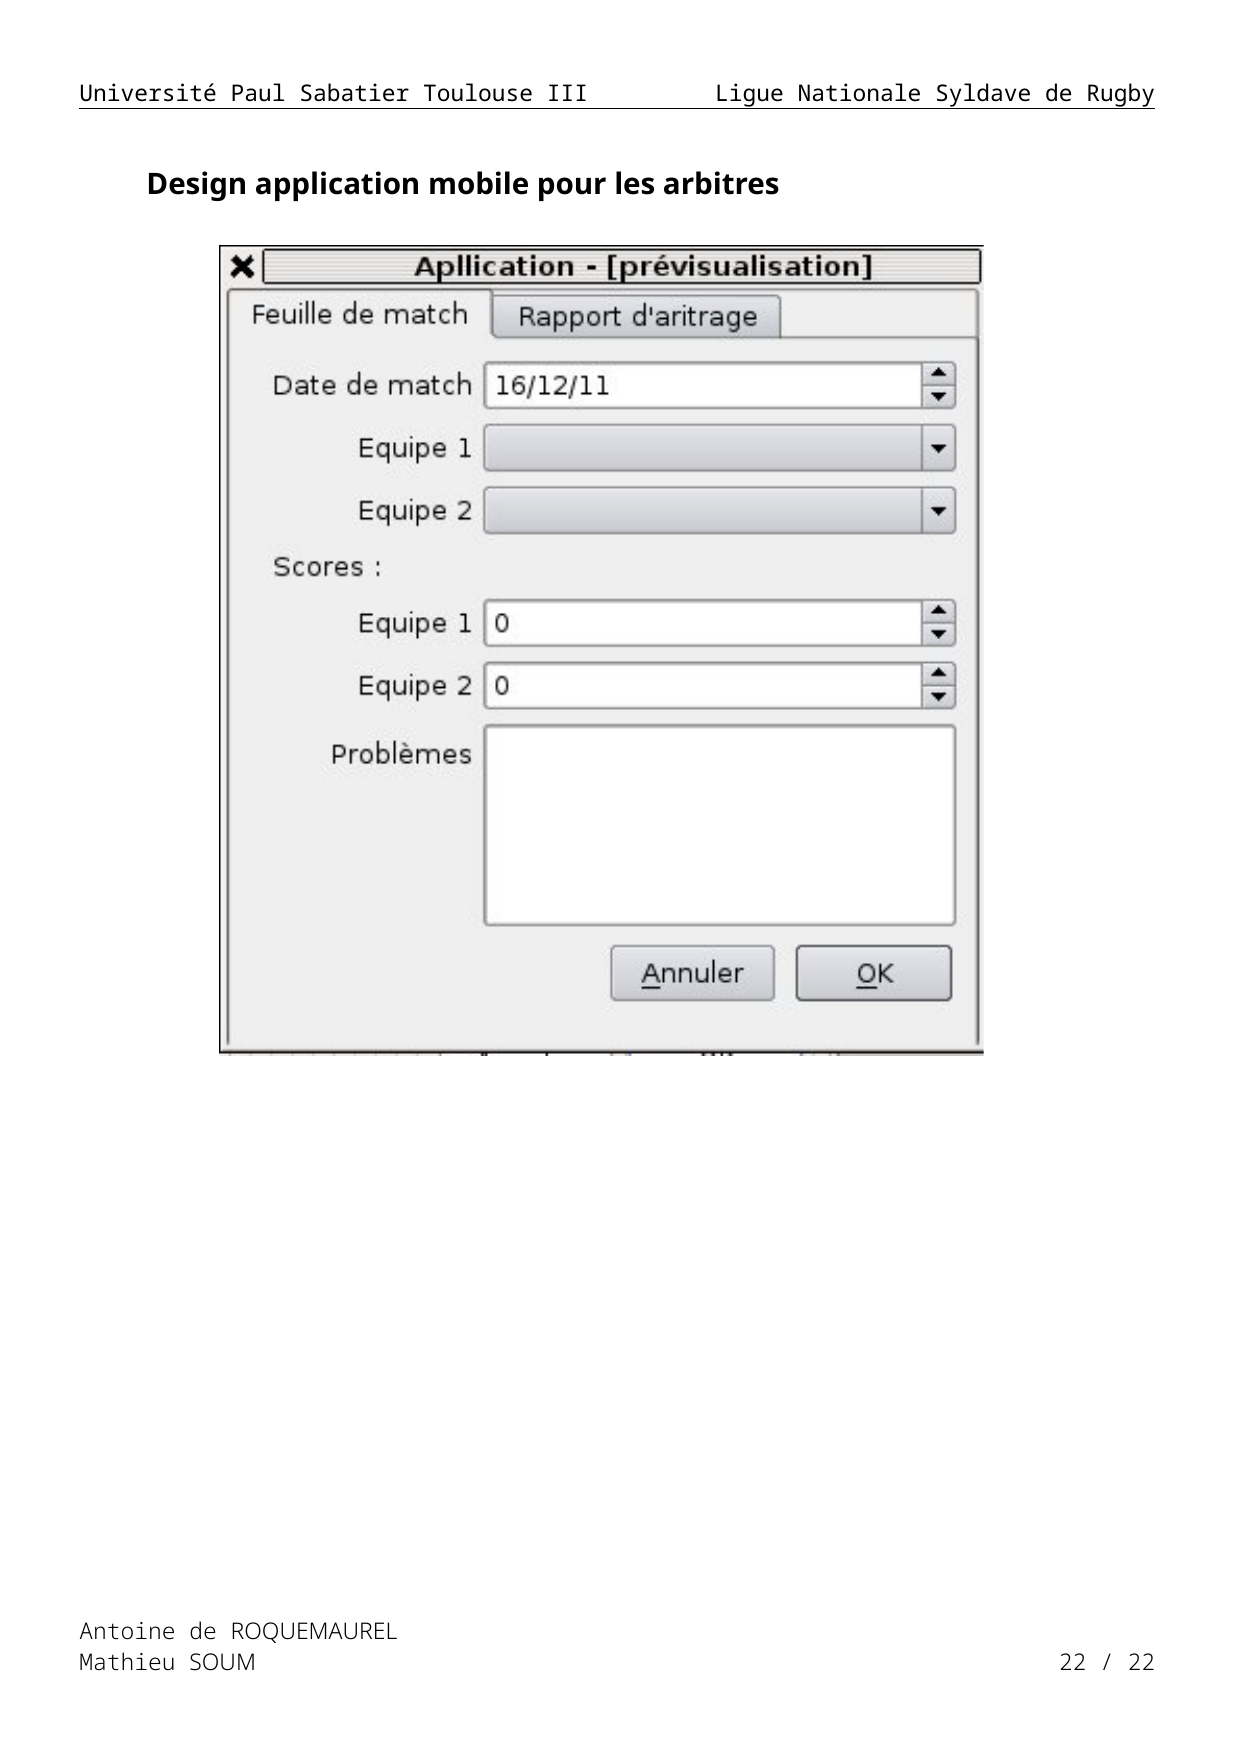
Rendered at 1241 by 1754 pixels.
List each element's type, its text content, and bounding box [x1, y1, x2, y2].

subtitle Design application mobile pour les arbitres [117, 163, 1155, 203]
picture [219, 245, 984, 1056]
